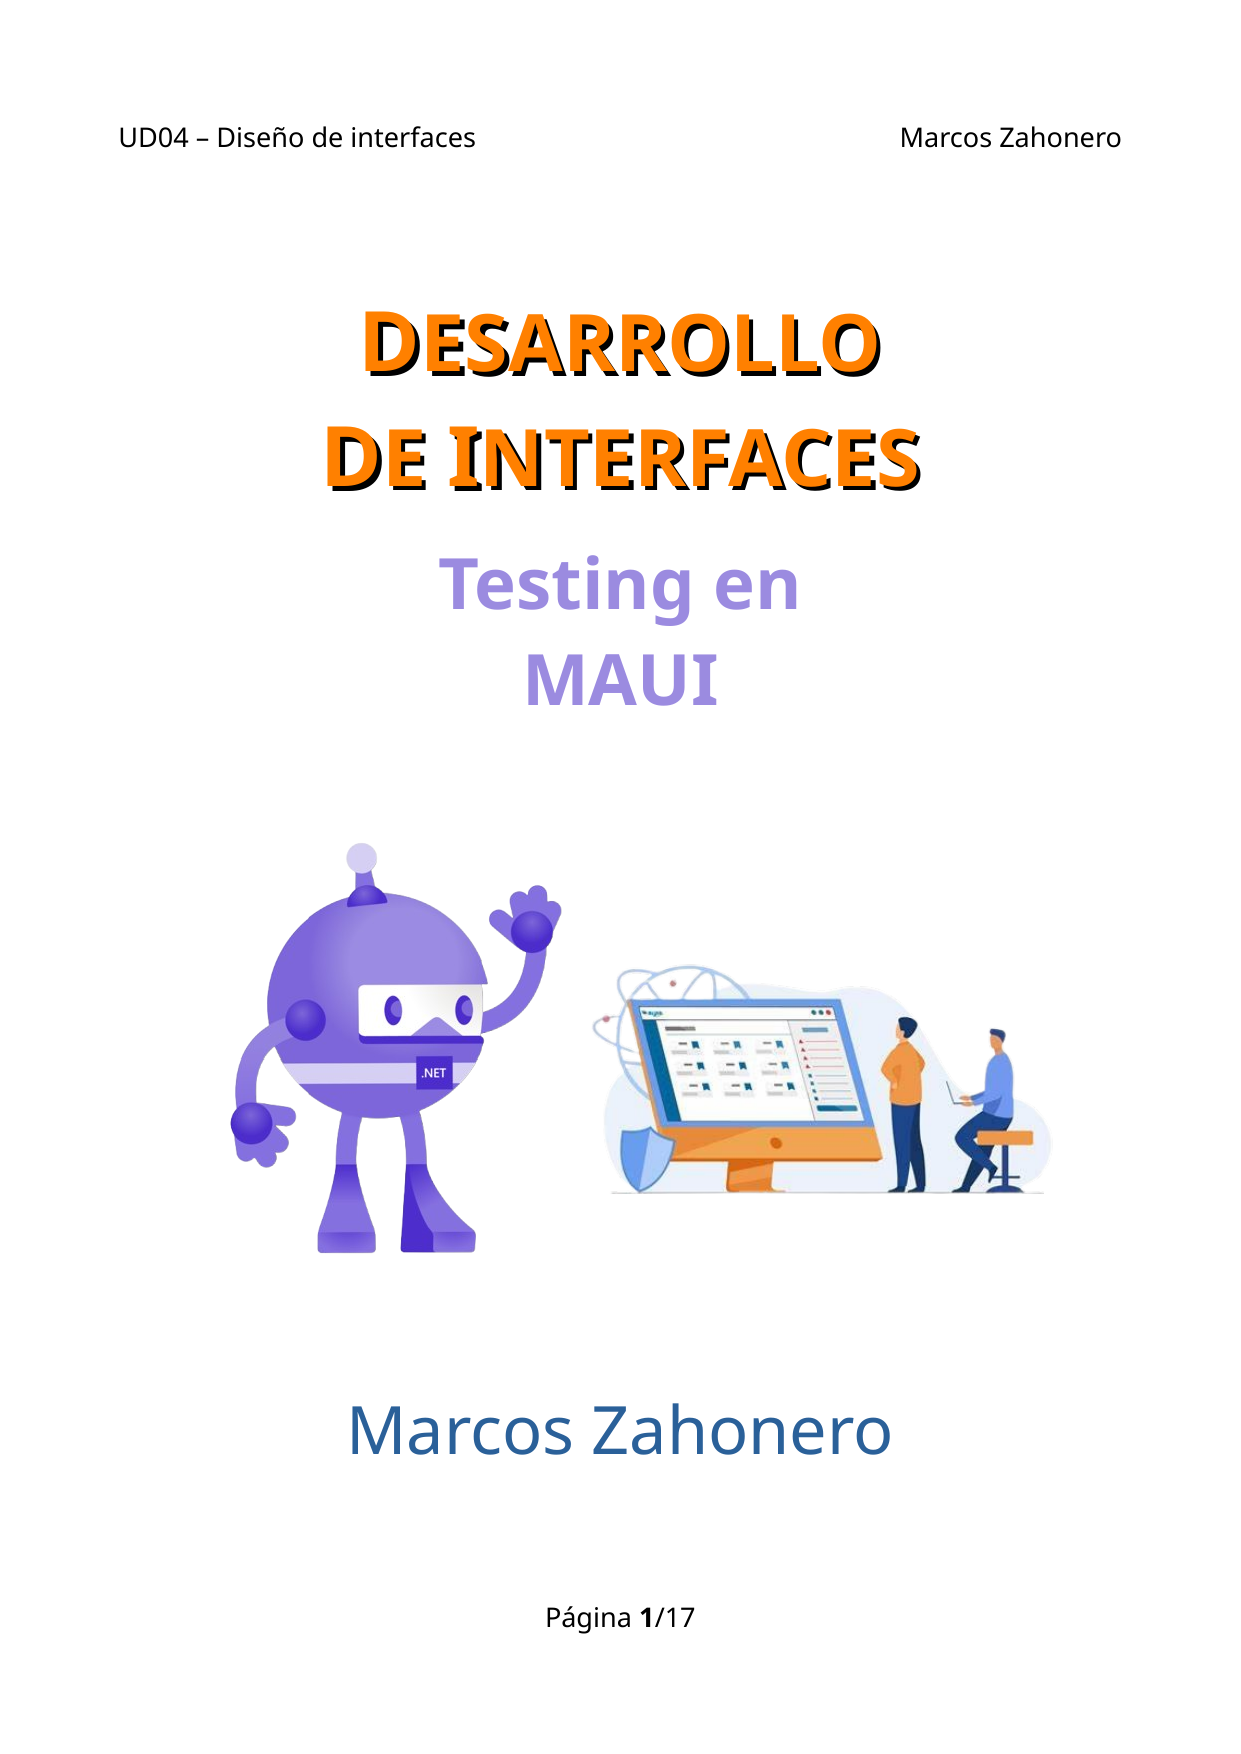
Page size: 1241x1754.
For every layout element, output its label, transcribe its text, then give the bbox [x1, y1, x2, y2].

text DESARROLLO [118, 278, 1122, 397]
text Testing en [118, 534, 1122, 630]
text Marcos Zahonero [118, 1383, 1122, 1474]
picture [197, 830, 1080, 1277]
text DE INTERFACES [118, 397, 1122, 511]
text MAUI [118, 630, 1122, 727]
